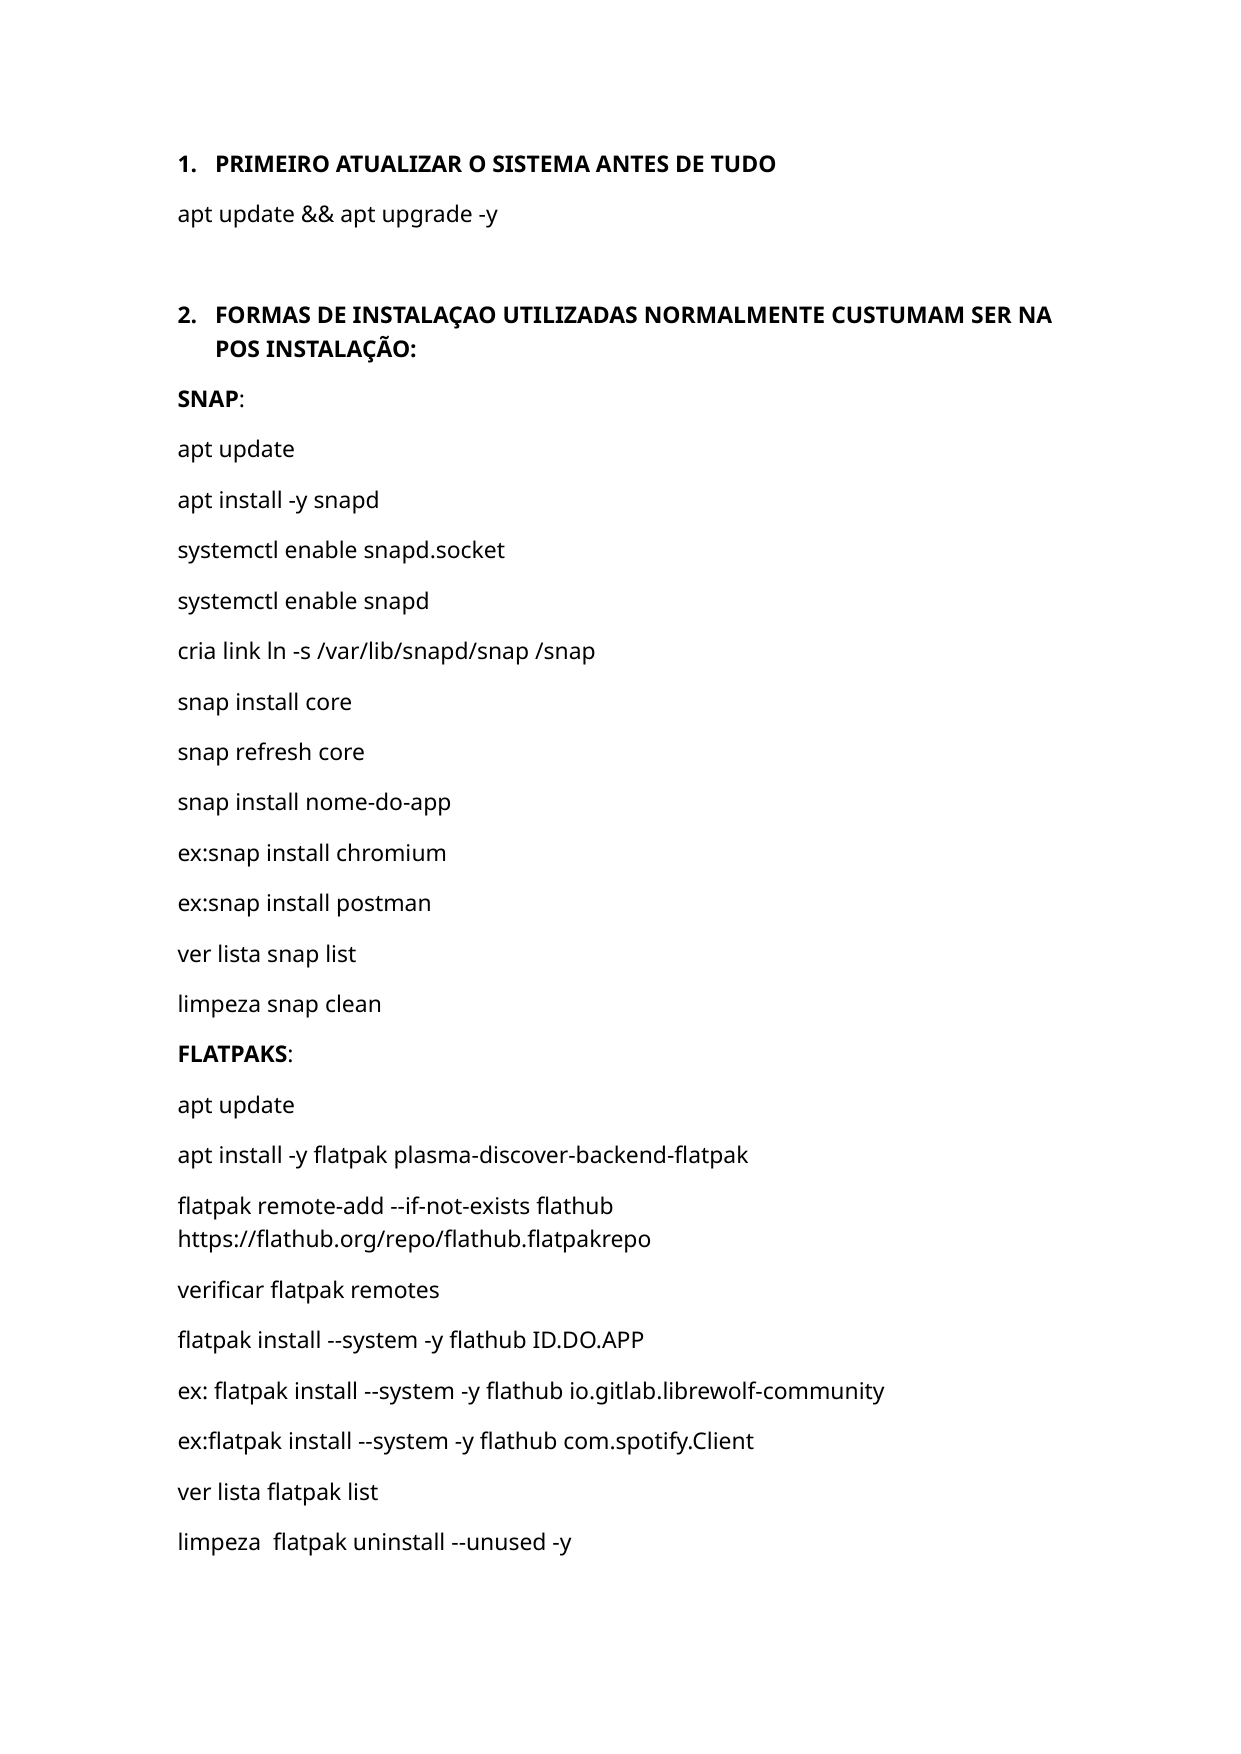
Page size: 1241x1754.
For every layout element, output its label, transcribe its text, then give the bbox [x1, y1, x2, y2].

text snap install nome-do-app [177, 786, 1063, 818]
text apt update [177, 1089, 1063, 1120]
text FLATPAKS: [177, 1038, 1063, 1070]
text ex:flatpak install --system -y flathub com.spotify.Client [177, 1425, 1063, 1456]
text apt update [177, 433, 1063, 465]
text verificar flatpak remotes [177, 1274, 1063, 1305]
text limpeza flatpak uninstall --unused -y [177, 1526, 1063, 1557]
text systemctl enable snapd [177, 585, 1063, 616]
text limpeza snap clean [177, 988, 1063, 1019]
text snap install core [177, 686, 1063, 717]
text apt install -y snapd [177, 484, 1063, 515]
text ex:snap install postman [177, 887, 1063, 918]
text systemctl enable snapd.socket [177, 534, 1063, 566]
text apt install -y flatpak plasma-discover-backend-flatpak [177, 1139, 1063, 1171]
list FORMAS DE INSTALAÇAO UTILIZADAS NORMALMENTE CUSTUMAM SER NA POS INSTALAÇÃO: [177, 299, 1063, 364]
list PRIMEIRO ATUALIZAR O SISTEMA ANTES DE TUDO [177, 148, 1063, 179]
text cria link ln -s /var/lib/snapd/snap /snap [177, 635, 1063, 666]
text SNAP: [177, 383, 1063, 414]
text snap refresh core [177, 736, 1063, 767]
text flatpak remote-add --if-not-exists flathub https://flathub.org/repo/flathub.flatpakrepo [177, 1190, 1063, 1255]
text apt update && apt upgrade -y [177, 198, 1063, 229]
text ver lista flatpak list [177, 1476, 1063, 1507]
text ex:snap install chromium [177, 837, 1063, 868]
text ex: flatpak install --system -y flathub io.gitlab.librewolf-community [177, 1375, 1063, 1406]
text ver lista snap list [177, 938, 1063, 969]
text flatpak install --system -y flathub ID.DO.APP [177, 1324, 1063, 1356]
